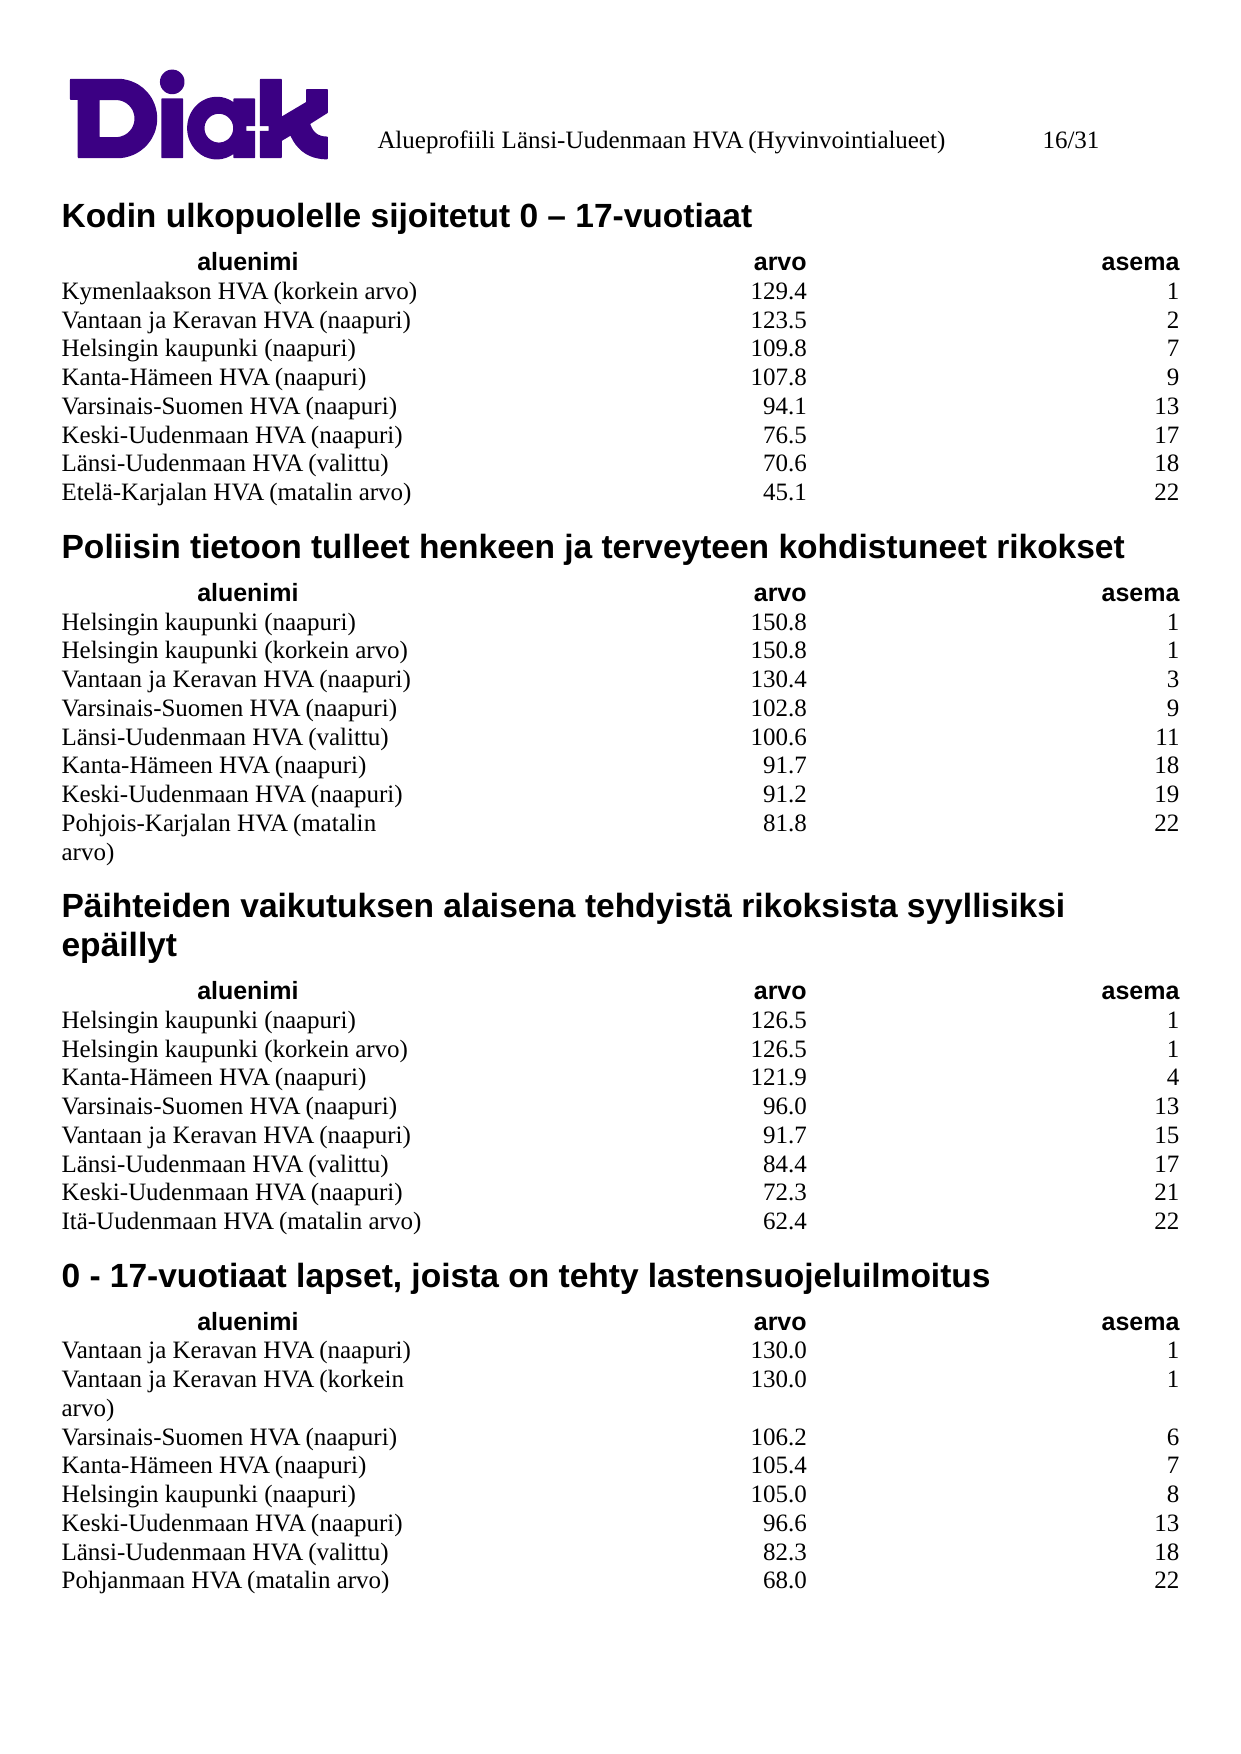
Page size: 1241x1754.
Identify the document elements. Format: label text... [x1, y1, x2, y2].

table_cell Kanta-Hämeen HVA (naapuri) [61, 362, 434, 391]
subtitle Poliisin tietoon tulleet henkeen ja terveyteen kohdistuneet rikokset [61, 527, 1179, 566]
table_cell Kanta-Hämeen HVA (naapuri) [61, 1451, 434, 1479]
table_cell 129.4 [434, 276, 806, 305]
table_cell Helsingin kaupunki (naapuri) [61, 334, 434, 362]
table_cell Vantaan ja Keravan HVA (naapuri) [61, 1336, 434, 1364]
table_cell 22 [806, 477, 1179, 506]
table_header arvo [434, 976, 806, 1005]
table_cell Helsingin kaupunki (naapuri) [61, 1479, 434, 1508]
table_cell Vantaan ja Keravan HVA (naapuri) [61, 664, 434, 693]
table_cell Vantaan ja Keravan HVA (naapuri) [61, 1120, 434, 1149]
table_cell 18 [806, 1537, 1179, 1566]
table_cell Pohjanmaan HVA (matalin arvo) [61, 1566, 434, 1594]
table_header aluenimi [61, 1307, 434, 1336]
table_cell Keski-Uudenmaan HVA (naapuri) [61, 420, 434, 448]
table_cell 4 [806, 1063, 1179, 1091]
table_cell 91.2 [434, 779, 806, 808]
table_cell 15 [806, 1120, 1179, 1149]
table_cell 130.0 [434, 1336, 806, 1364]
table_header arvo [434, 247, 806, 276]
table_cell Itä-Uudenmaan HVA (matalin arvo) [61, 1206, 434, 1235]
table_cell Kanta-Hämeen HVA (naapuri) [61, 1063, 434, 1091]
table_cell 121.9 [434, 1063, 806, 1091]
table_cell 76.5 [434, 420, 806, 448]
table_cell Vantaan ja Keravan HVA (naapuri) [61, 305, 434, 333]
table_cell 1 [806, 607, 1179, 636]
table_cell 72.3 [434, 1178, 806, 1206]
table_cell 21 [806, 1178, 1179, 1206]
table_cell 109.8 [434, 334, 806, 362]
table_header asema [806, 976, 1179, 1005]
table_cell Kanta-Hämeen HVA (naapuri) [61, 751, 434, 779]
table_cell Länsi-Uudenmaan HVA (valittu) [61, 1149, 434, 1177]
table_cell 105.0 [434, 1479, 806, 1508]
table_cell Pohjois-Karjalan HVA (matalin arvo) [61, 808, 434, 866]
table_cell 1 [806, 636, 1179, 664]
table_cell 18 [806, 449, 1179, 477]
table_cell 126.5 [434, 1034, 806, 1062]
table_cell Keski-Uudenmaan HVA (naapuri) [61, 1178, 434, 1206]
table_cell 7 [806, 1451, 1179, 1479]
table_cell 106.2 [434, 1422, 806, 1451]
table_cell 17 [806, 1149, 1179, 1177]
table_cell Varsinais-Suomen HVA (naapuri) [61, 693, 434, 722]
table_cell Länsi-Uudenmaan HVA (valittu) [61, 449, 434, 477]
table_cell 17 [806, 420, 1179, 448]
table_cell 96.0 [434, 1091, 806, 1120]
subtitle 0 - 17-vuotiaat lapset, joista on tehty lastensuojeluilmoitus [61, 1256, 1179, 1294]
table_cell 94.1 [434, 391, 806, 420]
table_cell 1 [806, 276, 1179, 305]
table_cell Keski-Uudenmaan HVA (naapuri) [61, 779, 434, 808]
table_cell 81.8 [434, 808, 806, 866]
table_cell 2 [806, 305, 1179, 333]
table_header asema [806, 1307, 1179, 1336]
table_cell 22 [806, 1566, 1179, 1594]
table_cell Etelä-Karjalan HVA (matalin arvo) [61, 477, 434, 506]
subtitle Päihteiden vaikutuksen alaisena tehdyistä rikoksista syyllisiksi epäillyt [61, 886, 1179, 964]
table_cell Helsingin kaupunki (korkein arvo) [61, 1034, 434, 1062]
table_header arvo [434, 1307, 806, 1336]
table_header asema [806, 578, 1179, 607]
table_cell 8 [806, 1479, 1179, 1508]
table_cell Helsingin kaupunki (naapuri) [61, 607, 434, 636]
table_cell 1 [806, 1034, 1179, 1062]
table_cell 70.6 [434, 449, 806, 477]
table_cell Varsinais-Suomen HVA (naapuri) [61, 1422, 434, 1451]
table_cell 45.1 [434, 477, 806, 506]
table_cell 102.8 [434, 693, 806, 722]
table_cell 84.4 [434, 1149, 806, 1177]
table_cell 105.4 [434, 1451, 806, 1479]
table_cell 68.0 [434, 1566, 806, 1594]
table_cell 1 [806, 1364, 1179, 1422]
table_cell 1 [806, 1005, 1179, 1034]
subtitle Kodin ulkopuolelle sijoitetut 0 – 17-vuotiaat [61, 196, 1179, 235]
table_cell 11 [806, 722, 1179, 751]
table_cell Keski-Uudenmaan HVA (naapuri) [61, 1508, 434, 1537]
table_cell 22 [806, 808, 1179, 866]
table_cell 13 [806, 1508, 1179, 1537]
table_cell Helsingin kaupunki (korkein arvo) [61, 636, 434, 664]
table_cell 130.4 [434, 664, 806, 693]
table_cell Varsinais-Suomen HVA (naapuri) [61, 391, 434, 420]
table_cell Länsi-Uudenmaan HVA (valittu) [61, 722, 434, 751]
table_cell 91.7 [434, 751, 806, 779]
table_cell 91.7 [434, 1120, 806, 1149]
table_cell 123.5 [434, 305, 806, 333]
table_cell Länsi-Uudenmaan HVA (valittu) [61, 1537, 434, 1566]
table_cell 6 [806, 1422, 1179, 1451]
table_header aluenimi [61, 578, 434, 607]
table_cell 18 [806, 751, 1179, 779]
table_cell 22 [806, 1206, 1179, 1235]
table_cell 19 [806, 779, 1179, 808]
table_header aluenimi [61, 976, 434, 1005]
table_cell 100.6 [434, 722, 806, 751]
table_cell Helsingin kaupunki (naapuri) [61, 1005, 434, 1034]
table_cell 130.0 [434, 1364, 806, 1422]
table_cell 13 [806, 1091, 1179, 1120]
table_header asema [806, 247, 1179, 276]
table_cell 9 [806, 693, 1179, 722]
table_cell 13 [806, 391, 1179, 420]
table_header aluenimi [61, 247, 434, 276]
table_cell 96.6 [434, 1508, 806, 1537]
table_cell 82.3 [434, 1537, 806, 1566]
table_cell 107.8 [434, 362, 806, 391]
table_cell 126.5 [434, 1005, 806, 1034]
table_cell Kymenlaakson HVA (korkein arvo) [61, 276, 434, 305]
table_cell 150.8 [434, 636, 806, 664]
table_cell 7 [806, 334, 1179, 362]
table_cell Varsinais-Suomen HVA (naapuri) [61, 1091, 434, 1120]
table_cell 9 [806, 362, 1179, 391]
table_cell 62.4 [434, 1206, 806, 1235]
table_cell Vantaan ja Keravan HVA (korkein arvo) [61, 1364, 434, 1422]
table_cell 150.8 [434, 607, 806, 636]
table_header arvo [434, 578, 806, 607]
table_cell 1 [806, 1336, 1179, 1364]
table_cell 3 [806, 664, 1179, 693]
